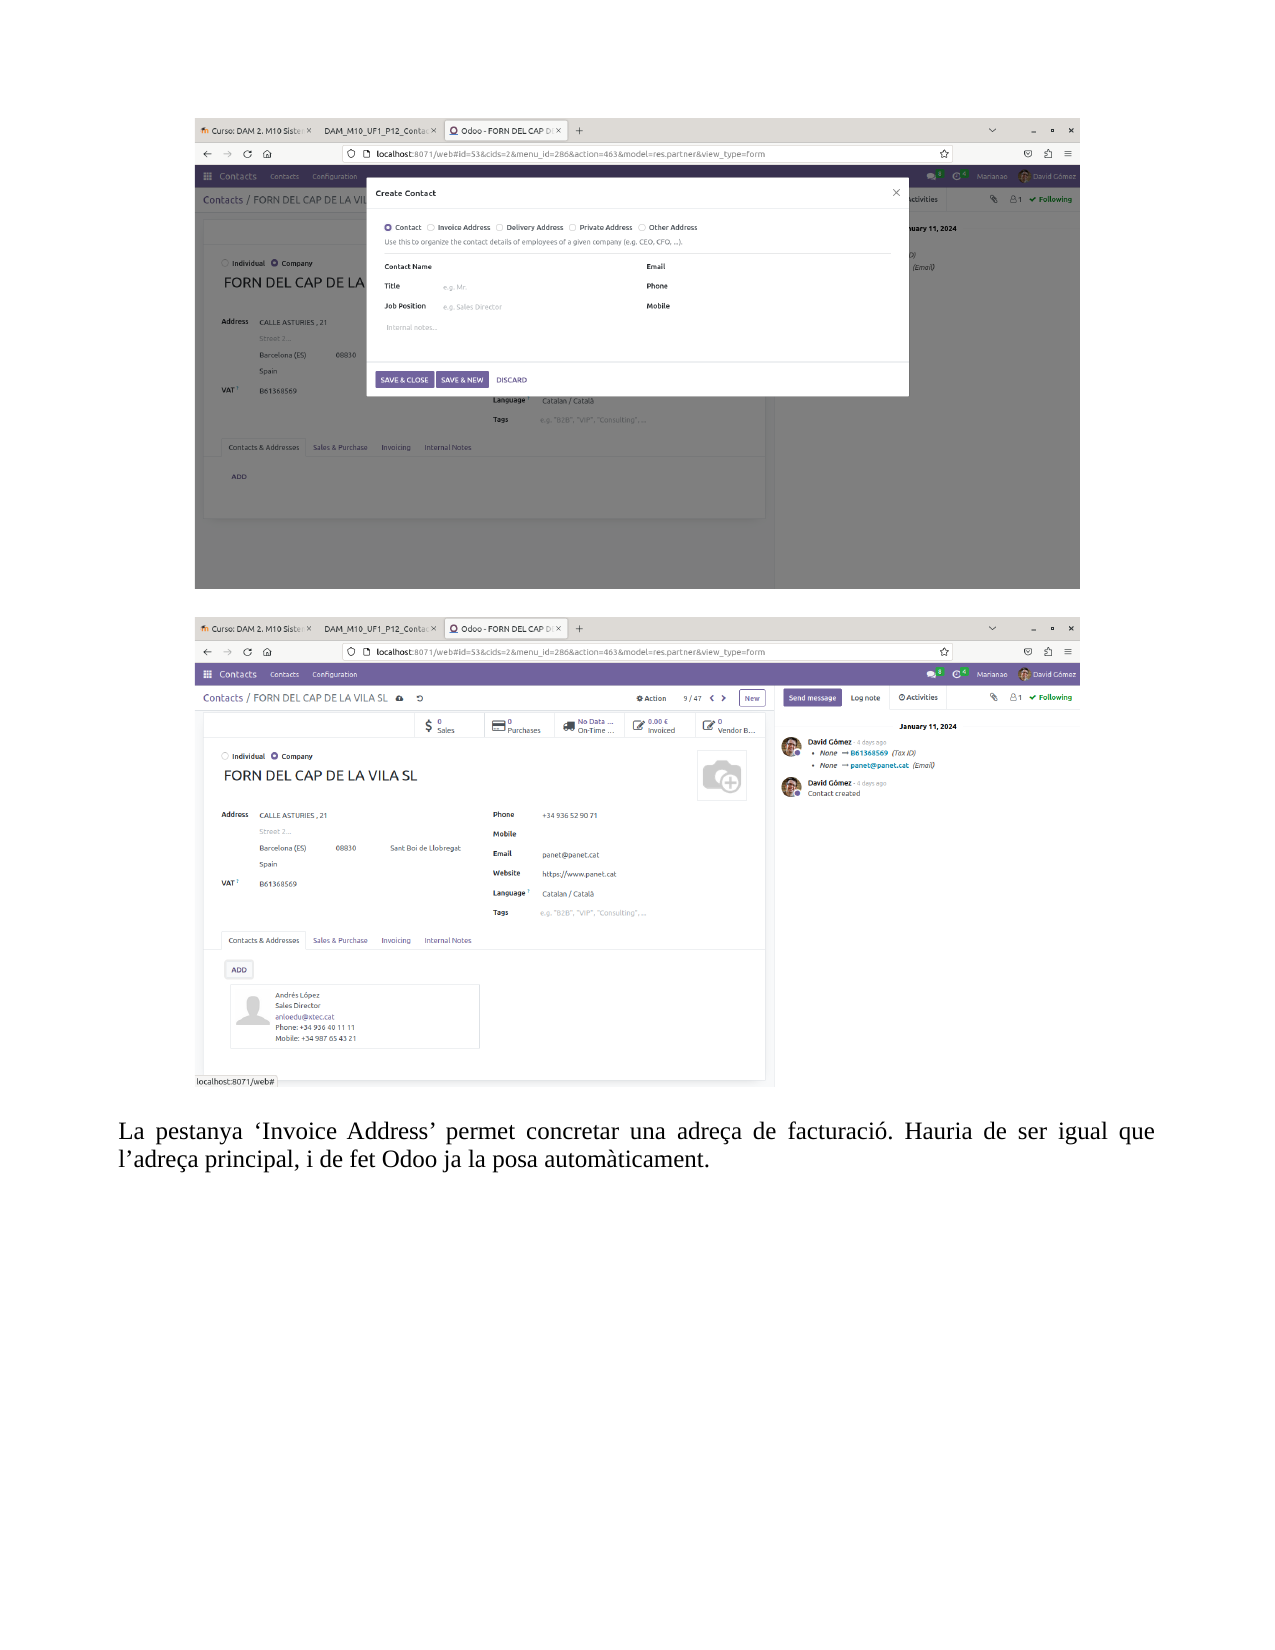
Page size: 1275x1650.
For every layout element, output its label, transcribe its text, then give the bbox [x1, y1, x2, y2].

picture [194, 118, 1080, 589]
picture [194, 617, 1080, 1087]
text La pestanya ‘Invoice Address’ permet concretar una adreça de facturació. Hauria de ser igual que l’adreça principal, i de fet Odoo ja la posa automàticament. [118, 1116, 1157, 1173]
